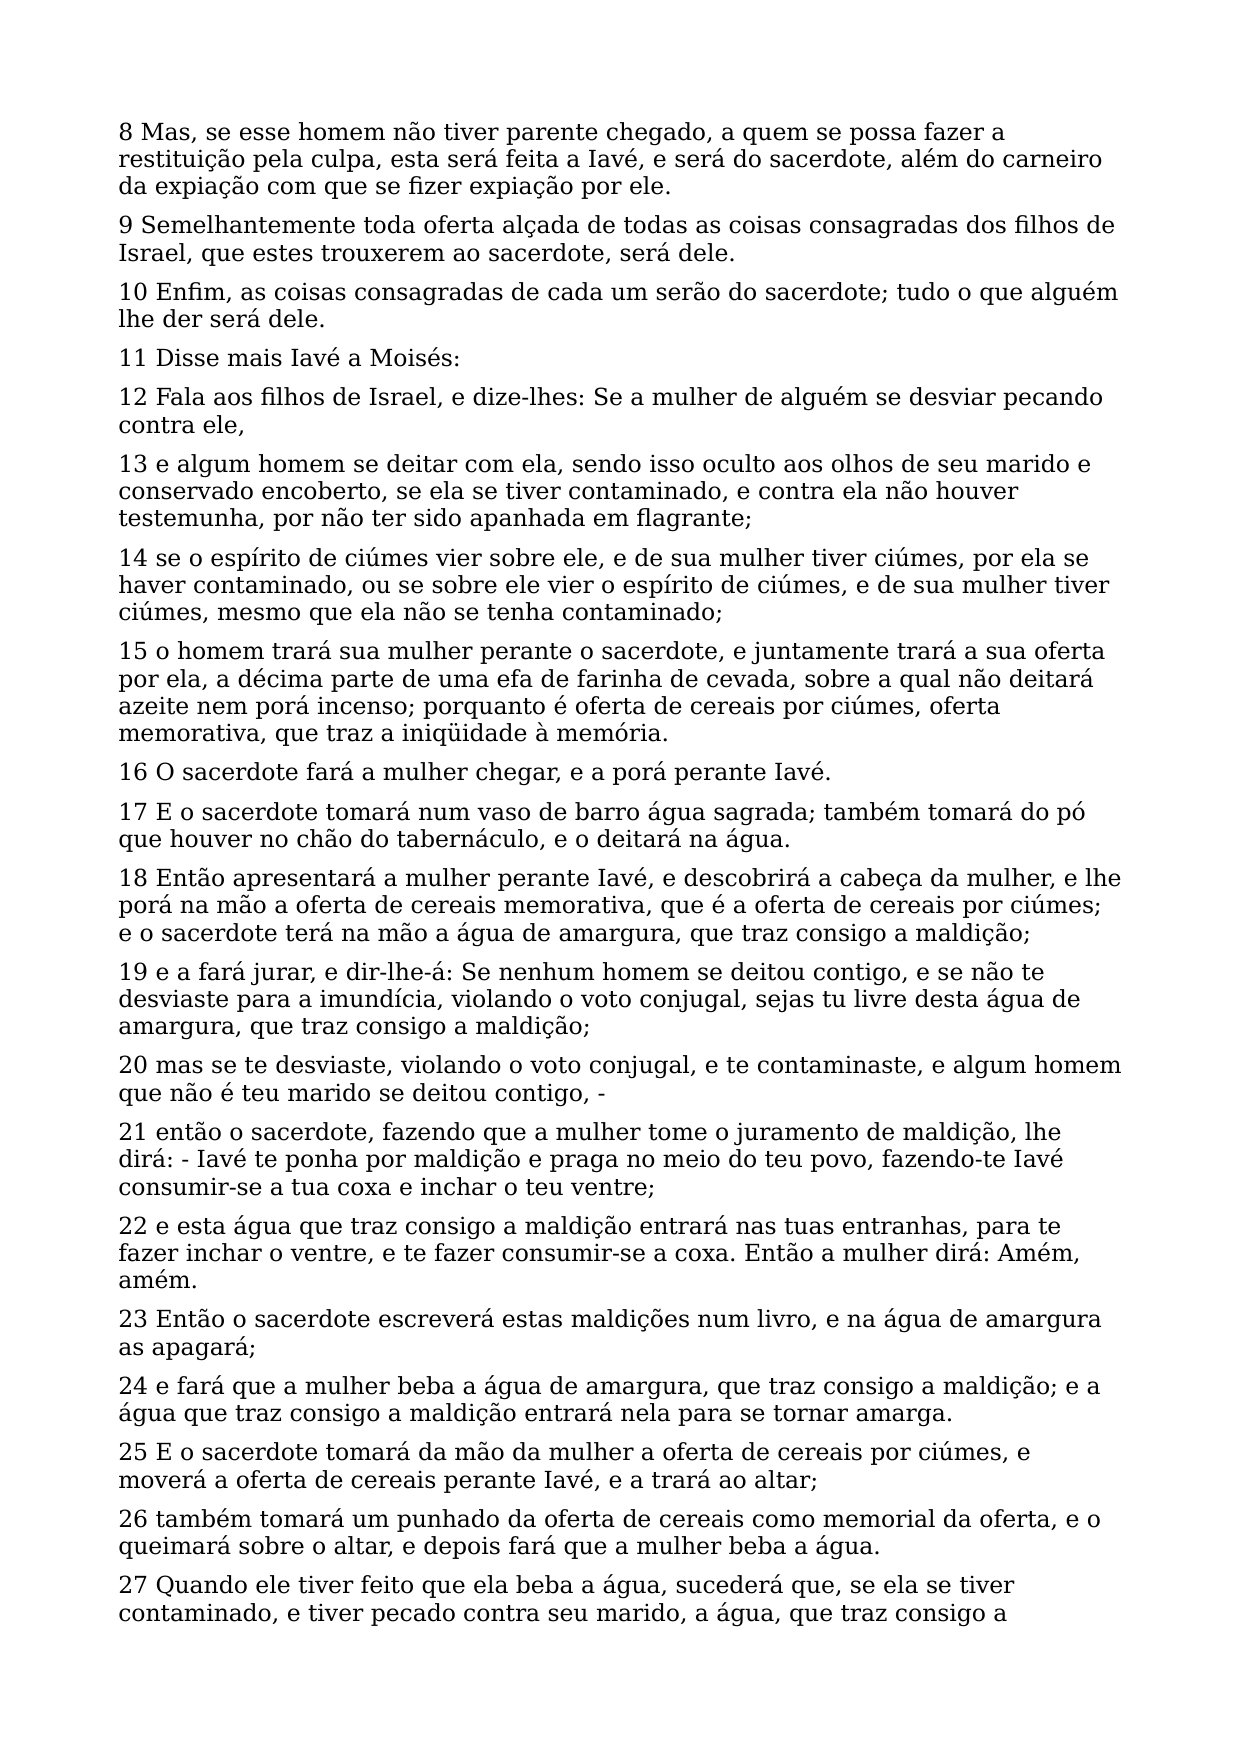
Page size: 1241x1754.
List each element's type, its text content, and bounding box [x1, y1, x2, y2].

text 21 então o sacerdote, fazendo que a mulher tome o juramento de maldição, lhe dirá: - Iavé te ponha por maldição e praga no meio do teu povo, fazendo-te Iavé consumir-se a tua coxa e inchar o teu ventre; [118, 1118, 1122, 1200]
text 25 E o sacerdote tomará da mão da mulher a oferta de cereais por ciúmes, e moverá a oferta de cereais perante Iavé, e a trará ao altar; [118, 1439, 1122, 1493]
text 16 O sacerdote fará a mulher chegar, e a porá perante Iavé. [118, 759, 1122, 786]
text 17 E o sacerdote tomará num vaso de barro água sagrada; também tomará do pó que houver no chão do tabernáculo, e o deitará na água. [118, 798, 1122, 853]
text 19 e a fará jurar, e dir-lhe-á: Se nenhum homem se deitou contigo, e se não te desviaste para a imundícia, violando o voto conjugal, sejas tu livre desta água de amargura, que traz consigo a maldição; [118, 958, 1122, 1040]
text 15 o homem trará sua mulher perante o sacerdote, e juntamente trará a sua oferta por ela, a décima parte de uma efa de farinha de cevada, sobre a qual não deitará azeite nem porá incenso; porquanto é oferta de cereais por ciúmes, oferta memorativa, que traz a iniqüidade à memória. [118, 638, 1122, 747]
text 27 Quando ele tiver feito que ela beba a água, sucederá que, se ela se tiver contaminado, e tiver pecado contra seu marido, a água, que traz consigo a [118, 1572, 1122, 1626]
text 23 Então o sacerdote escreverá estas maldições num livro, e na água de amargura as apagará; [118, 1306, 1122, 1361]
text 9 Semelhantemente toda oferta alçada de todas as coisas consagradas dos filhos de Israel, que estes trouxerem ao sacerdote, será dele. [118, 212, 1122, 266]
text 12 Fala aos filhos de Israel, e dize-lhes: Se a mulher de alguém se desviar pecando contra ele, [118, 384, 1122, 438]
text 14 se o espírito de ciúmes vier sobre ele, e de sua mulher tiver ciúmes, por ela se haver contaminado, ou se sobre ele vier o espírito de ciúmes, e de sua mulher tiver ciúmes, mesmo que ela não se tenha contaminado; [118, 544, 1122, 626]
text 26 também tomará um punhado da oferta de cereais como memorial da oferta, e o queimará sobre o altar, e depois fará que a mulher beba a água. [118, 1505, 1122, 1560]
text 18 Então apresentará a mulher perante Iavé, e descobrirá a cabeça da mulher, e lhe porá na mão a oferta de cereais memorativa, que é a oferta de cereais por ciúmes; e o sacerdote terá na mão a água de amargura, que traz consigo a maldição; [118, 864, 1122, 946]
text 22 e esta água que traz consigo a maldição entrará nas tuas entranhas, para te fazer inchar o ventre, e te fazer consumir-se a coxa. Então a mulher dirá: Amém, amém. [118, 1212, 1122, 1294]
text 13 e algum homem se deitar com ela, sendo isso oculto aos olhos de seu marido e conservado encoberto, se ela se tiver contaminado, e contra ela não houver testemunha, por não ter sido apanhada em flagrante; [118, 450, 1122, 532]
text 10 Enfim, as coisas consagradas de cada um serão do sacerdote; tudo o que alguém lhe der será dele. [118, 278, 1122, 333]
text 20 mas se te desviaste, violando o voto conjugal, e te contaminaste, e algum homem que não é teu marido se deitou contigo, - [118, 1052, 1122, 1107]
text 8 Mas, se esse homem não tiver parente chegado, a quem se possa fazer a restituição pela culpa, esta será feita a Iavé, e será do sacerdote, além do carneiro da expiação com que se fizer expiação por ele. [118, 118, 1122, 200]
text 24 e fará que a mulher beba a água de amargura, que traz consigo a maldição; e a água que traz consigo a maldição entrará nela para se tornar amarga. [118, 1372, 1122, 1427]
text 11 Disse mais Iavé a Moisés: [118, 345, 1122, 372]
